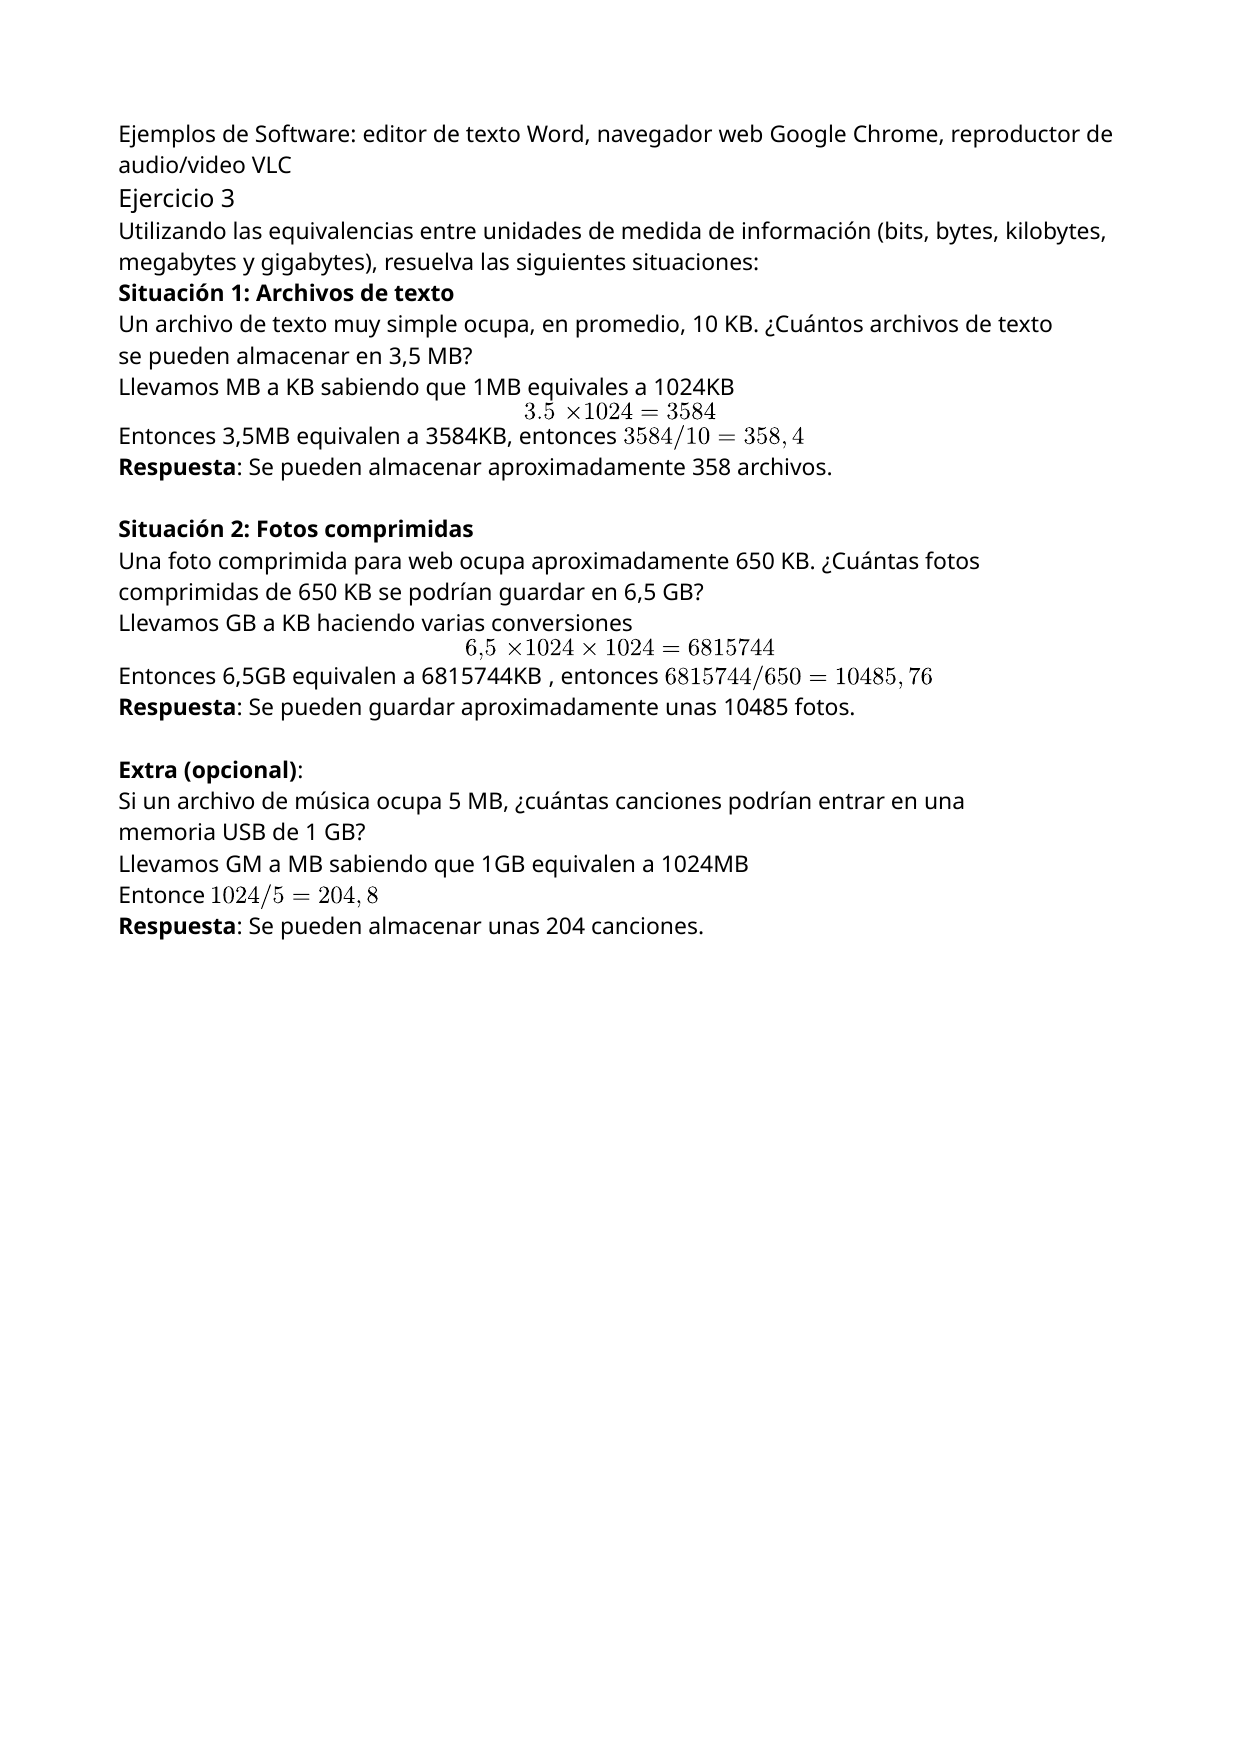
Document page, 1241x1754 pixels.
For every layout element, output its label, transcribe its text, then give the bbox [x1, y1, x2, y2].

text comprimidas de 650 KB se podrían guardar en 6,5 GB? [118, 576, 1122, 607]
text Situación 2: Fotos comprimidas [118, 513, 1122, 545]
text Una foto comprimida para web ocupa aproximadamente 650 KB. ¿Cuántas fotos [118, 545, 1122, 576]
text Respuesta: Se pueden almacenar aproximadamente 358 archivos. [118, 451, 1122, 482]
text Entonces 3,5MB equivalen a 3584KB, entonces [118, 420, 1122, 451]
text Llevamos GB a KB haciendo varias conversiones [118, 607, 1122, 638]
text memoria USB de 1 GB? [118, 816, 1122, 848]
text Entonces 6,5GB equivalen a 6815744KB , entonces [118, 660, 1122, 691]
text Ejemplos de Software: editor de texto Word, navegador web Google Chrome, reproductor de audio/video VLC [118, 118, 1122, 181]
text Extra (opcional): [118, 754, 1122, 785]
text Situación 1: Archivos de texto [118, 277, 1122, 308]
text Respuesta: Se pueden almacenar unas 204 canciones. [118, 910, 1122, 941]
text se pueden almacenar en 3,5 MB? [118, 340, 1122, 371]
text Utilizando las equivalencias entre unidades de medida de información (bits, bytes, kilobytes, [118, 215, 1122, 246]
text Llevamos GM a MB sabiendo que 1GB equivalen a 1024MB [118, 848, 1122, 879]
text Llevamos MB a KB sabiendo que 1MB equivales a 1024KB [118, 371, 1122, 402]
text megabytes y gigabytes), resuelva las siguientes situaciones: [118, 246, 1122, 277]
text Respuesta: Se pueden guardar aproximadamente unas 10485 fotos. [118, 691, 1122, 723]
text Entonce [118, 879, 1122, 910]
text Un archivo de texto muy simple ocupa, en promedio, 10 KB. ¿Cuántos archivos de texto [118, 308, 1122, 340]
text Ejercicio 3 [118, 181, 1122, 215]
text Si un archivo de música ocupa 5 MB, ¿cuántas canciones podrían entrar en una [118, 785, 1122, 816]
